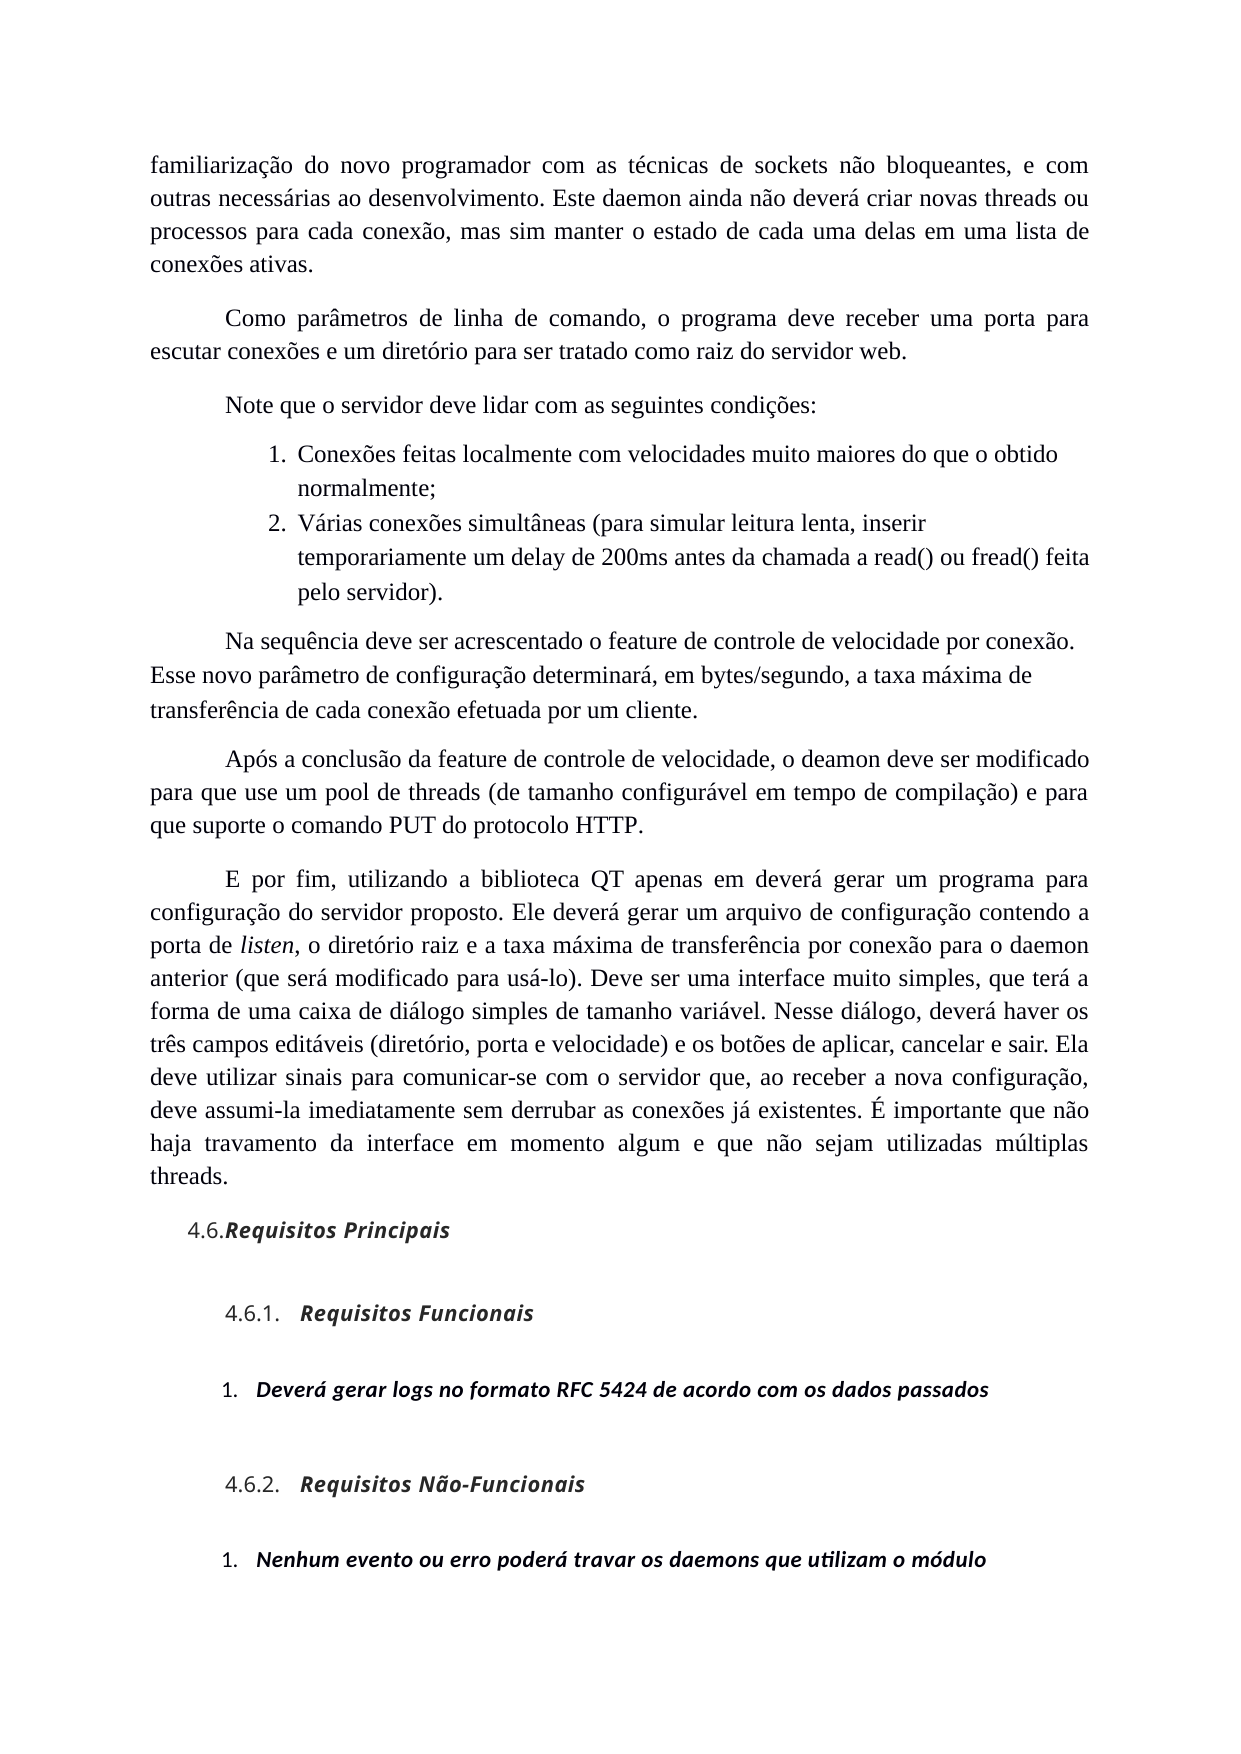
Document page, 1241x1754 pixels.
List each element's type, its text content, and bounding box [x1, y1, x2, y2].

list Várias conexões simultâneas (para simular leitura lenta, inserir temporariamente um delay de 200ms antes da chamada a read() ou fread() feita pelo servidor). [268, 508, 1090, 606]
subtitle Requisitos Funcionais [225, 1298, 1090, 1328]
text E por fim, utilizando a biblioteca QT apenas em deverá gerar um programa para configuração do servidor proposto. Ele deverá gerar um arquivo de configuração contendo a porta de listen, o diretório raiz e a taxa máxima de transferência por conexão para o daemon anterior (que será modificado para usá-lo). Deve ser uma interface muito simples, que terá a forma de uma caixa de diálogo simples de tamanho variável. Nesse diálogo, deverá haver os três campos editáveis (diretório, porta e velocidade) e os botões de aplicar, cancelar e sair. Ela deve utilizar sinais para comunicar-se com o servidor que, ao receber a nova configuração, deve assumi-la imediatamente sem derrubar as conexões já existentes. É importante que não haja travamento da interface em momento algum e que não sejam utilizadas múltiplas threads. [150, 864, 1090, 1190]
subtitle Requisitos Não-Funcionais [225, 1469, 1090, 1499]
text Note que o servidor deve lidar com as seguintes condições: [150, 390, 1090, 418]
subtitle Requisitos Principais [187, 1215, 1090, 1244]
text Após a conclusão da feature de controle de velocidade, o deamon deve ser modificado para que use um pool de threads (de tamanho configurável em tempo de compilação) e para que suporte o comando PUT do protocolo HTTP. [150, 744, 1090, 839]
list Nenhum evento ou erro poderá travar os daemons que utilizam o módulo [221, 1546, 1090, 1573]
list Conexões feitas localmente com velocidades muito maiores do que o obtido normalmente; [268, 439, 1090, 502]
list Deverá gerar logs no formato RFC 5424 de acordo com os dados passados [221, 1375, 1090, 1403]
text familiarização do novo programador com as técnicas de sockets não bloqueantes, e com outras necessárias ao desenvolvimento. Este daemon ainda não deverá criar novas threads ou processos para cada conexão, mas sim manter o estado de cada uma delas em uma lista de conexões ativas. [150, 150, 1090, 278]
text Na sequência deve ser acrescentado o feature de controle de velocidade por conexão. Esse novo parâmetro de configuração determinará, em bytes/segundo, a taxa máxima de transferência de cada conexão efetuada por um cliente. [150, 626, 1090, 723]
text Como parâmetros de linha de comando, o programa deve receber uma porta para escutar conexões e um diretório para ser tratado como raiz do servidor web. [150, 303, 1090, 365]
